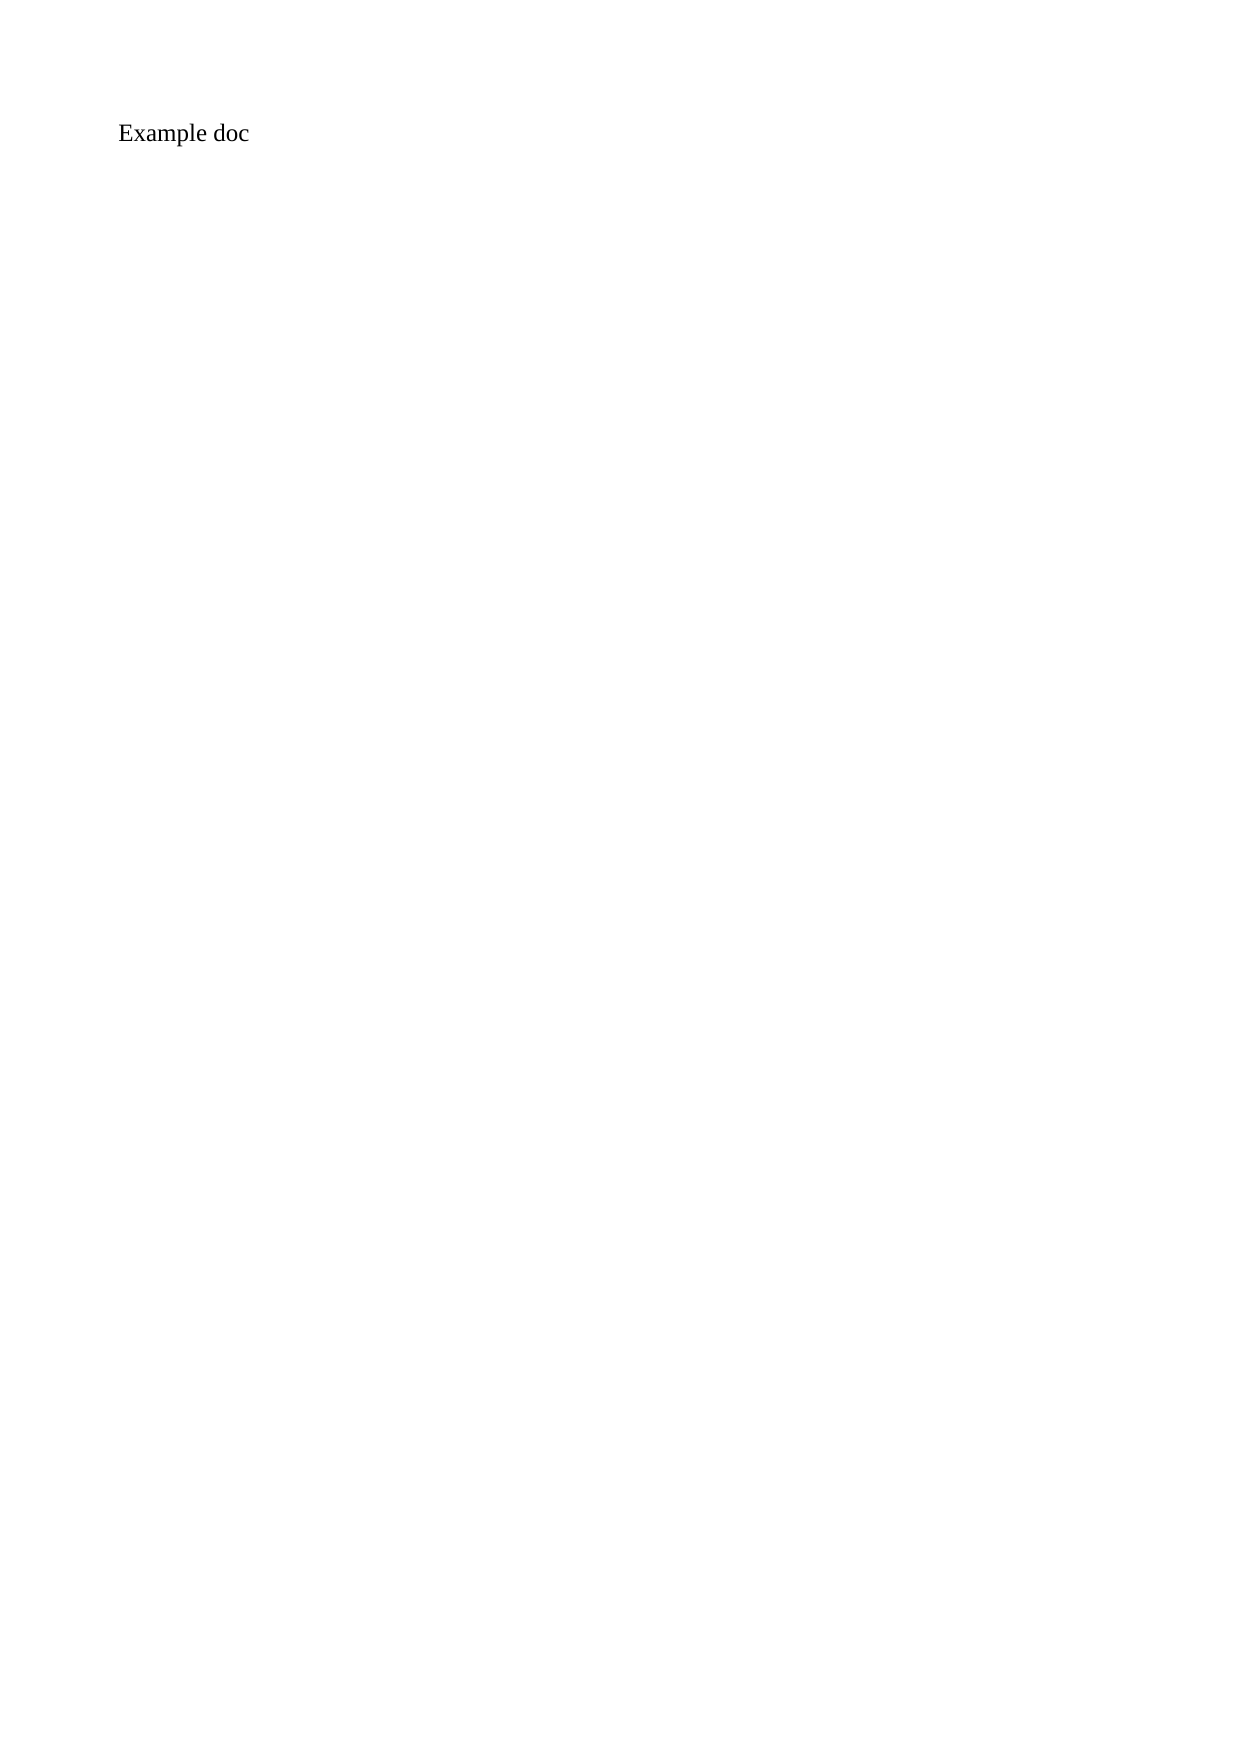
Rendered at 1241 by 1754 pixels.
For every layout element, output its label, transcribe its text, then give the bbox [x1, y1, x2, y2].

text Example doc [118, 118, 1122, 147]
